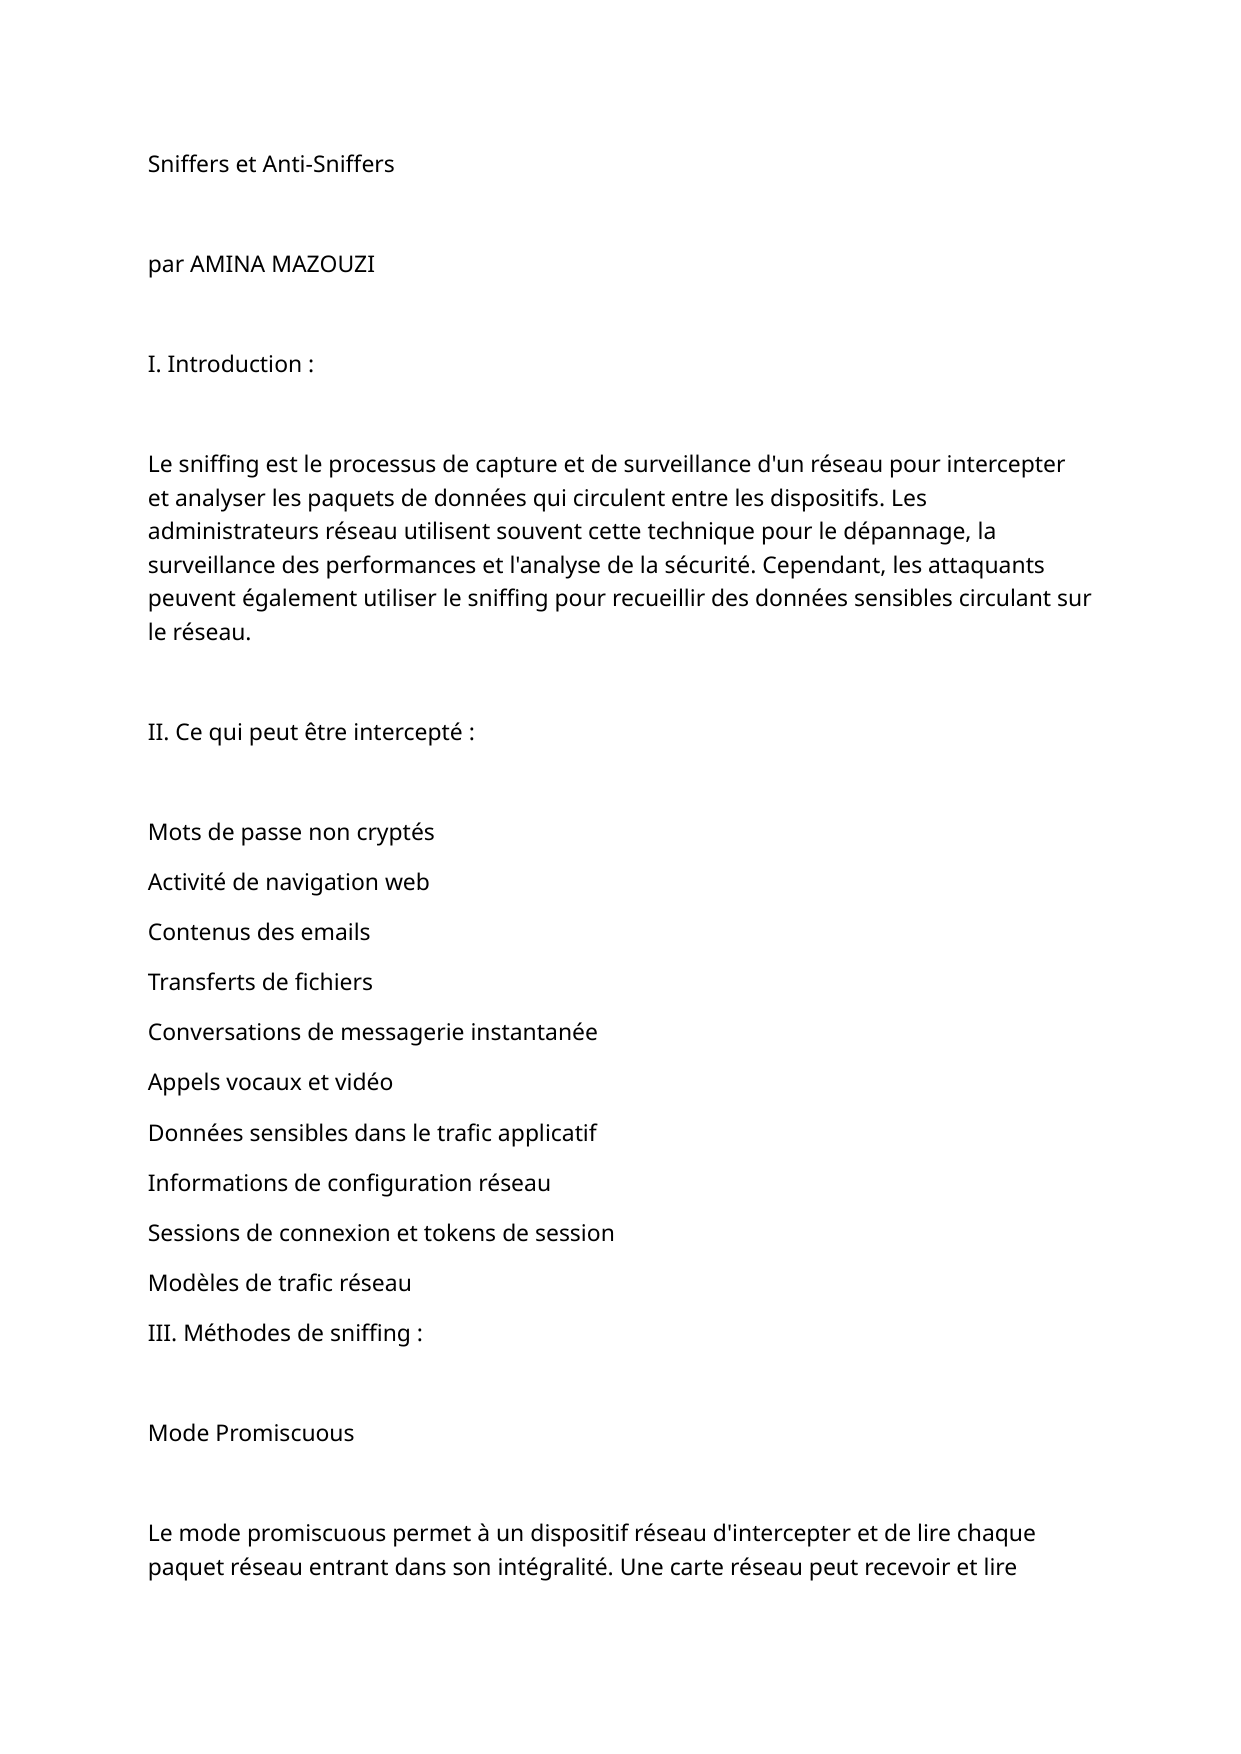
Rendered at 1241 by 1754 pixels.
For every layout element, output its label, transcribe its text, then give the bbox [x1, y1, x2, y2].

text Mots de passe non cryptés [148, 816, 1093, 847]
text Le mode promiscuous permet à un dispositif réseau d'intercepter et de lire chaque paquet réseau entrant dans son intégralité. Une carte réseau peut recevoir et lire [148, 1517, 1093, 1582]
text III. Méthodes de sniffing : [148, 1317, 1093, 1348]
text I. Introduction : [148, 348, 1093, 379]
text Conversations de messagerie instantanée [148, 1016, 1093, 1047]
text Appels vocaux et vidéo [148, 1066, 1093, 1098]
text Activité de navigation web [148, 866, 1093, 897]
text par AMINA MAZOUZI [148, 248, 1093, 279]
text Le sniffing est le processus de capture et de surveillance d'un réseau pour intercepter et analyser les paquets de données qui circulent entre les dispositifs. Les administrateurs réseau utilisent souvent cette technique pour le dépannage, la surveillance des performances et l'analyse de la sécurité. Cependant, les attaquants peuvent également utiliser le sniffing pour recueillir des données sensibles circulant sur le réseau. [148, 448, 1093, 647]
text Modèles de trafic réseau [148, 1267, 1093, 1298]
text Données sensibles dans le trafic applicatif [148, 1116, 1093, 1148]
text Informations de configuration réseau [148, 1167, 1093, 1198]
text II. Ce qui peut être intercepté : [148, 716, 1093, 747]
text Mode Promiscuous [148, 1417, 1093, 1448]
text Transferts de fichiers [148, 966, 1093, 997]
text Sniffers et Anti-Sniffers [148, 148, 1093, 179]
text Sessions de connexion et tokens de session [148, 1217, 1093, 1248]
text Contenus des emails [148, 916, 1093, 947]
